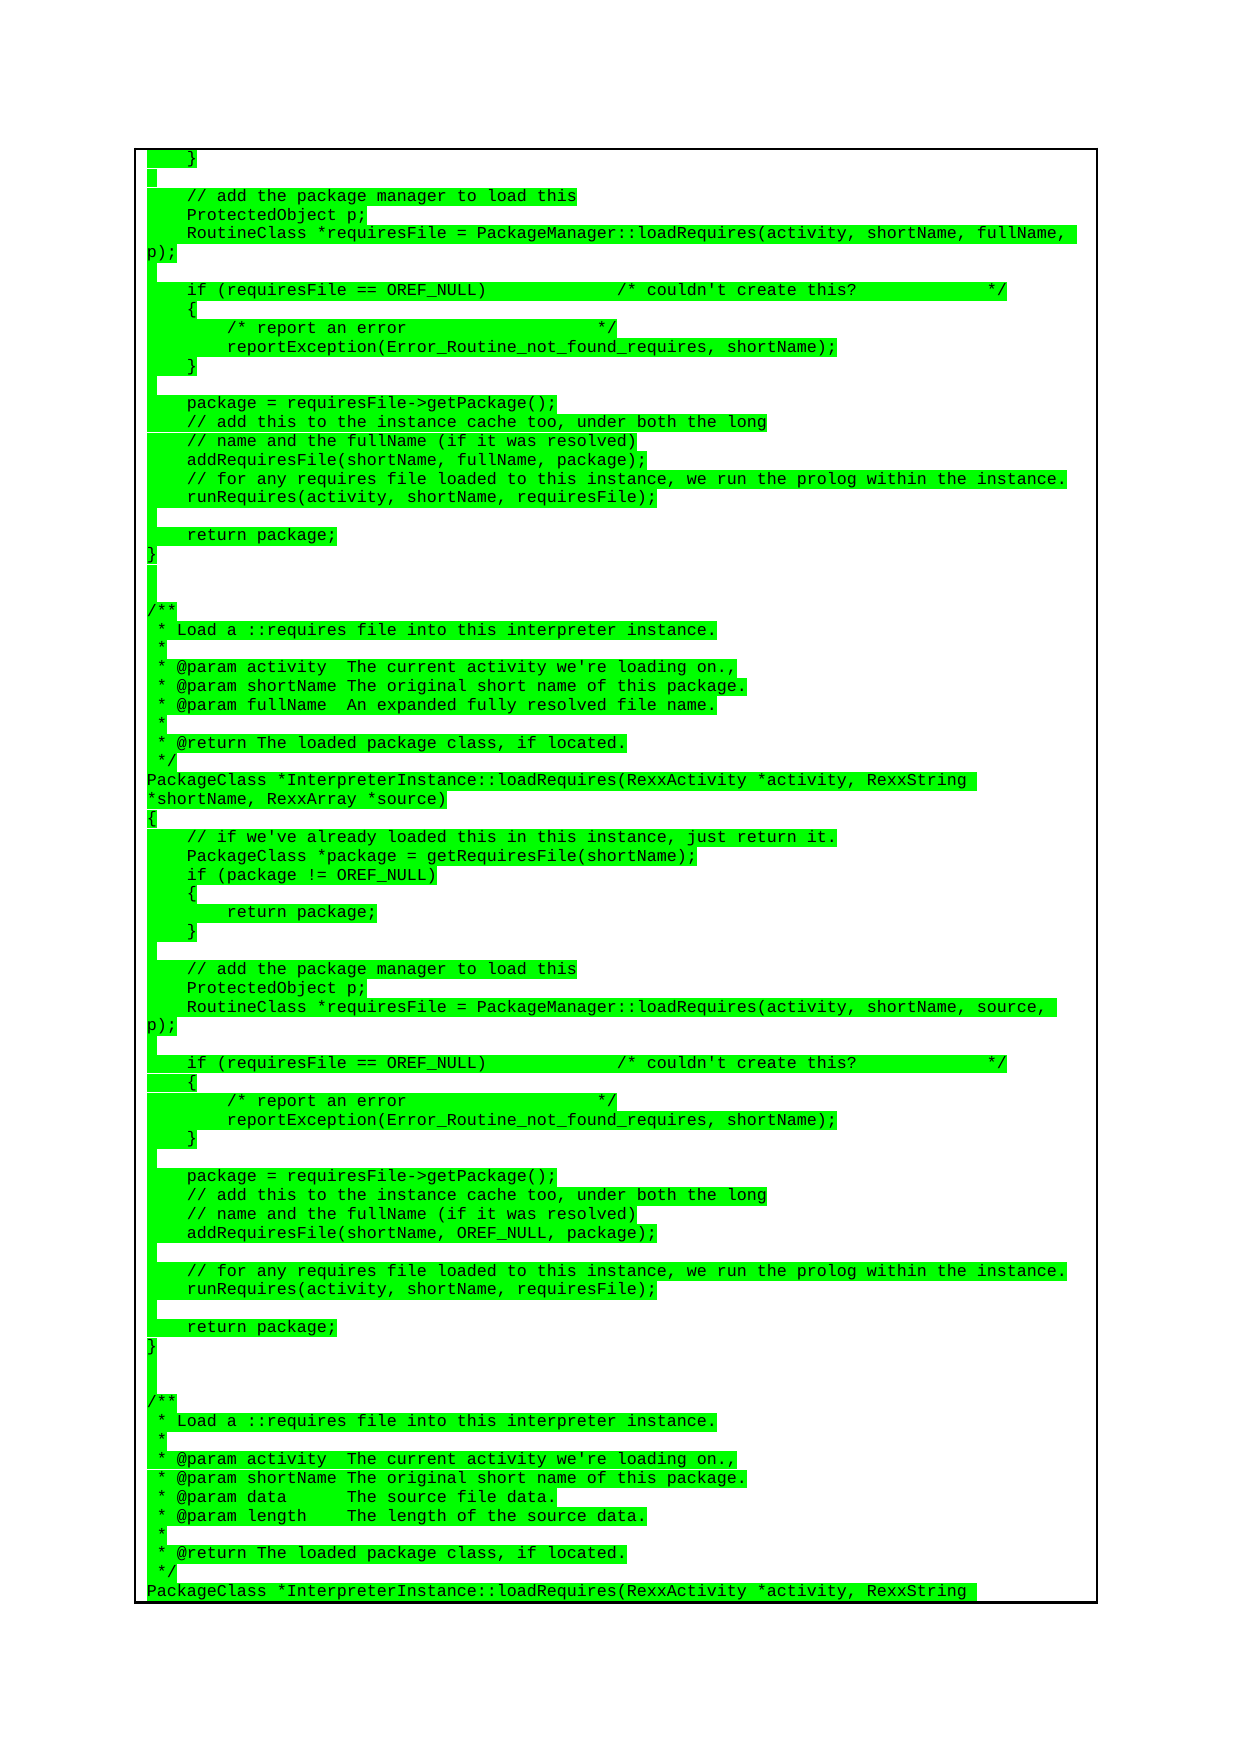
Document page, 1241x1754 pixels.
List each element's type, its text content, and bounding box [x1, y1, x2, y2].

table_header } // add the package manager to load this ProtectedObject p; RoutineClass *requiresFile = PackageManager::loadRequires(activity, shortName, fullName, p); if (requiresFile == OREF_NULL) /* couldn't create this? */ { /* report an error */ reportException(Error_Routine_not_found_requires, shortName); } package = requiresFile->getPackage(); // add this to the instance cache too, under both the long // name and the fullName (if it was resolved) addRequiresFile(shortName, fullName, package); // for any requires file loaded to this instance, we run the prolog within the instance. runRequires(activity, shortName, requiresFile); return package; } /** * Load a ::requires file into this interpreter instance. * * @param activity The current activity we're loading on., * @param shortName The original short name of this package. * @param fullName An expanded fully resolved file name. * * @return The loaded package class, if located. */ PackageClass *InterpreterInstance::loadRequires(RexxActivity *activity, RexxString *shortName, RexxArray *source) { // if we've already loaded this in this instance, just return it. PackageClass *package = getRequiresFile(shortName); if (package != OREF_NULL) { return package; } // add the package manager to load this ProtectedObject p; RoutineClass *requiresFile = PackageManager::loadRequires(activity, shortName, source, p); if (requiresFile == OREF_NULL) /* couldn't create this? */ { /* report an error */ reportException(Error_Routine_not_found_requires, shortName); } package = requiresFile->getPackage(); // add this to the instance cache too, under both the long // name and the fullName (if it was resolved) addRequiresFile(shortName, OREF_NULL, package); // for any requires file loaded to this instance, we run the prolog within the instance. runRequires(activity, shortName, requiresFile); return package; } /** * Load a ::requires file into this interpreter instance. * * @param activity The current activity we're loading on., * @param shortName The original short name of this package. * @param data The source file data. * @param length The length of the source data. * * @return The loaded package class, if located. */ PackageClass *InterpreterInstance::loadRequires(RexxActivity *activity, RexxString [136, 150, 1096, 1601]
